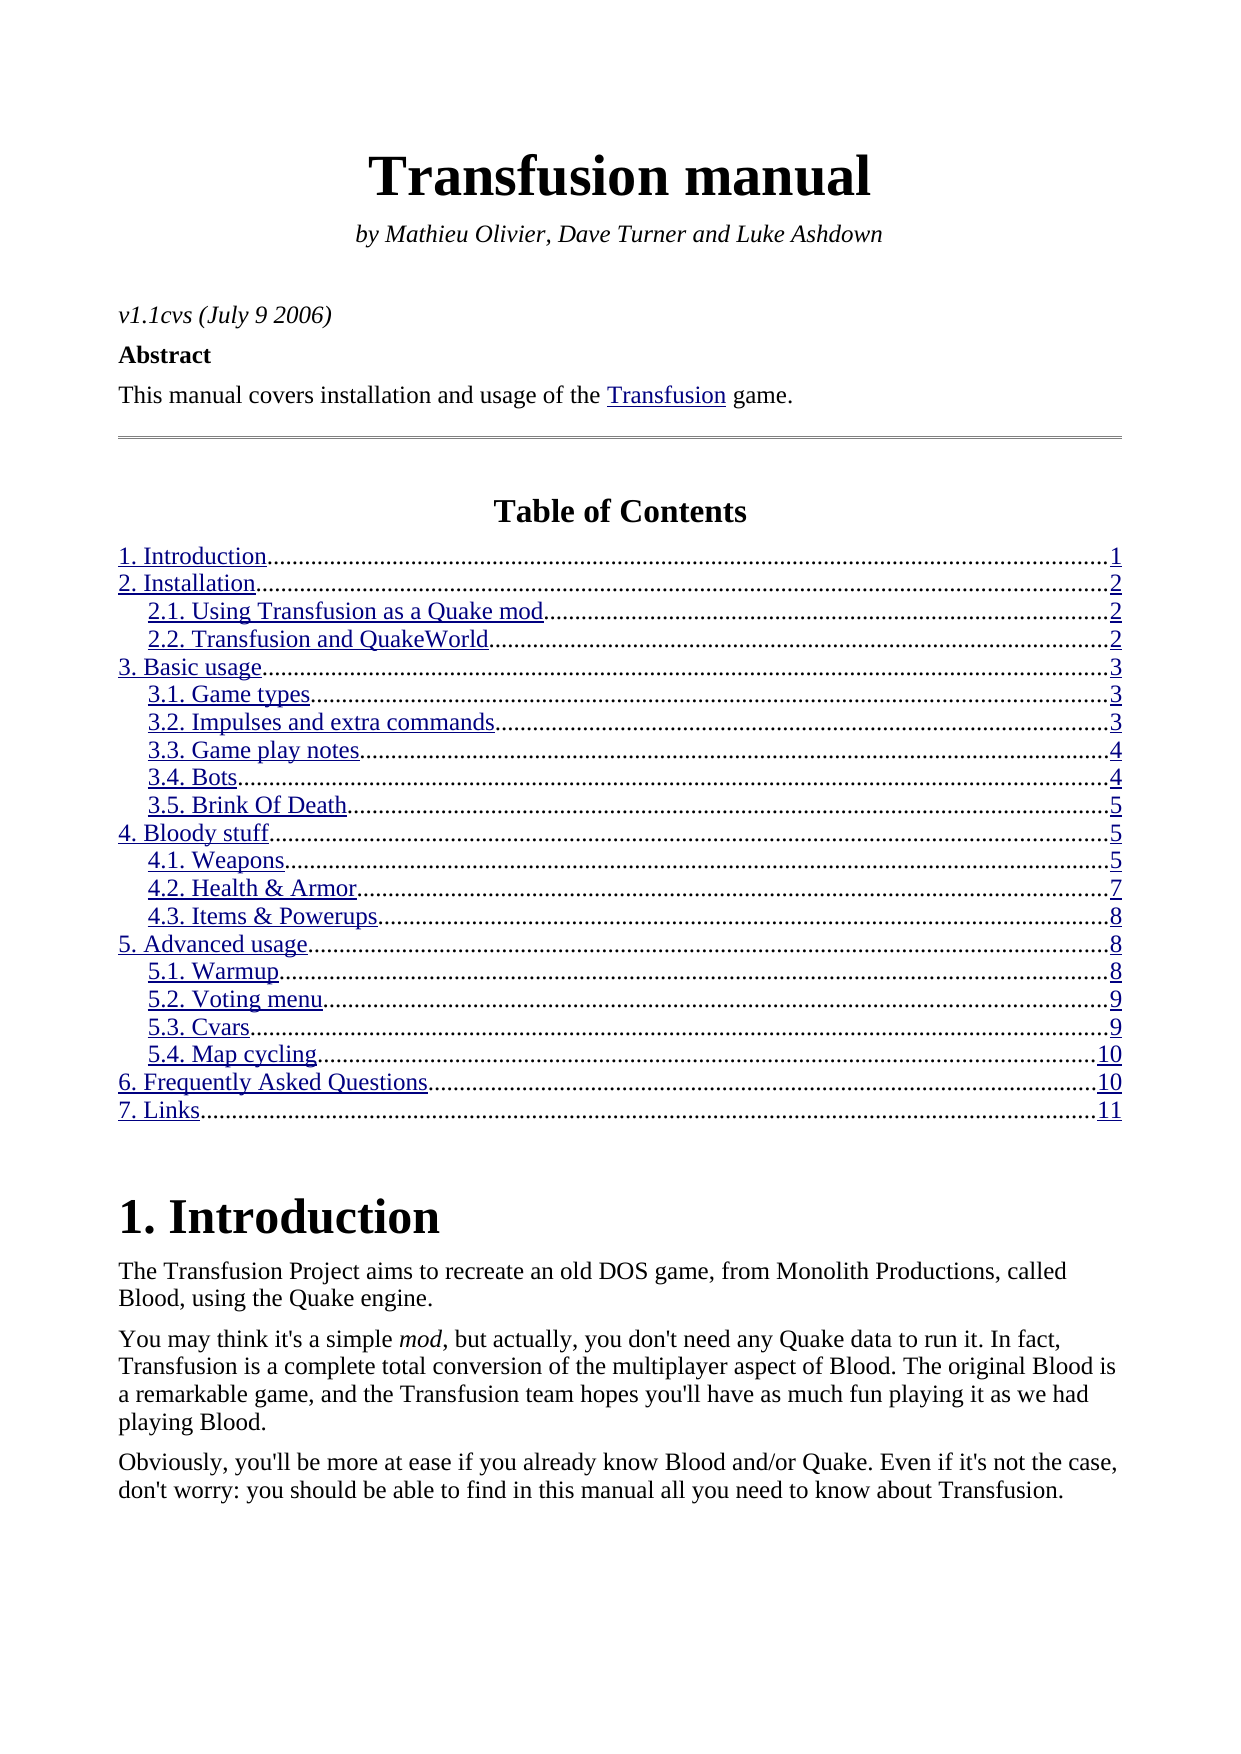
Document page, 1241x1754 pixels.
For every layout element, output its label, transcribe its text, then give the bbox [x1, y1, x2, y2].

text 3.5. Brink Of Death 5 [148, 791, 1122, 819]
text The Transfusion Project aims to recreate an old DOS game, from Monolith Productions, called Blood, using the Quake engine. [118, 1257, 1122, 1312]
subtitle Table of Contents [118, 492, 1122, 529]
text 5. Advanced usage 8 [118, 930, 1122, 957]
text 5.4. Map cycling 10 [148, 1041, 1122, 1068]
text 3.3. Game play notes 4 [148, 736, 1122, 763]
text Obviously, you'll be more at ease if you already know Blood and/or Quake. Even if it's not the case, don't worry: you should be able to find in this manual all you need to know about Transfusion. [118, 1448, 1122, 1503]
text 2.2. Transfusion and QuakeWorld 2 [148, 625, 1122, 653]
text 1. Introduction 1 [118, 542, 1122, 569]
text 4.3. Items & Powerups 8 [148, 902, 1122, 930]
text You may think it's a simple mod, but actually, you don't need any Quake data to run it. In fact, Transfusion is a complete total conversion of the multiplayer aspect of Blood. The original Blood is a remarkable game, and the Transfusion team hopes you'll have as much fun playing it as we had playing Blood. [118, 1325, 1122, 1436]
text 5.2. Voting menu 9 [148, 985, 1122, 1013]
text 3.4. Bots 4 [148, 763, 1122, 791]
text 4.1. Weapons 5 [148, 847, 1122, 874]
text 7. Links 11 [118, 1096, 1122, 1124]
text v1.1cvs (July 9 2006) [118, 301, 1122, 329]
text 3.2. Impulses and extra commands 3 [148, 708, 1122, 736]
text 4.2. Health & Armor 7 [148, 874, 1122, 902]
text 2.1. Using Transfusion as a Quake mod 2 [148, 597, 1122, 625]
text 3. Basic usage 3 [118, 653, 1122, 680]
text Abstract [118, 341, 1122, 369]
text 2. Installation 2 [118, 569, 1122, 597]
text by Mathieu Olivier, Dave Turner and Luke Ashdown [118, 220, 1122, 248]
text 3.1. Game types 3 [148, 680, 1122, 708]
subtitle 1. Introduction [118, 1189, 1122, 1244]
text 4. Bloody stuff 5 [118, 819, 1122, 847]
subtitle Transfusion manual [118, 143, 1122, 208]
text 5.3. Cvars 9 [148, 1013, 1122, 1041]
text 6. Frequently Asked Questions 10 [118, 1068, 1122, 1096]
text This manual covers installation and usage of the Transfusion game. [118, 382, 1122, 409]
text 5.1. Warmup 8 [148, 957, 1122, 985]
